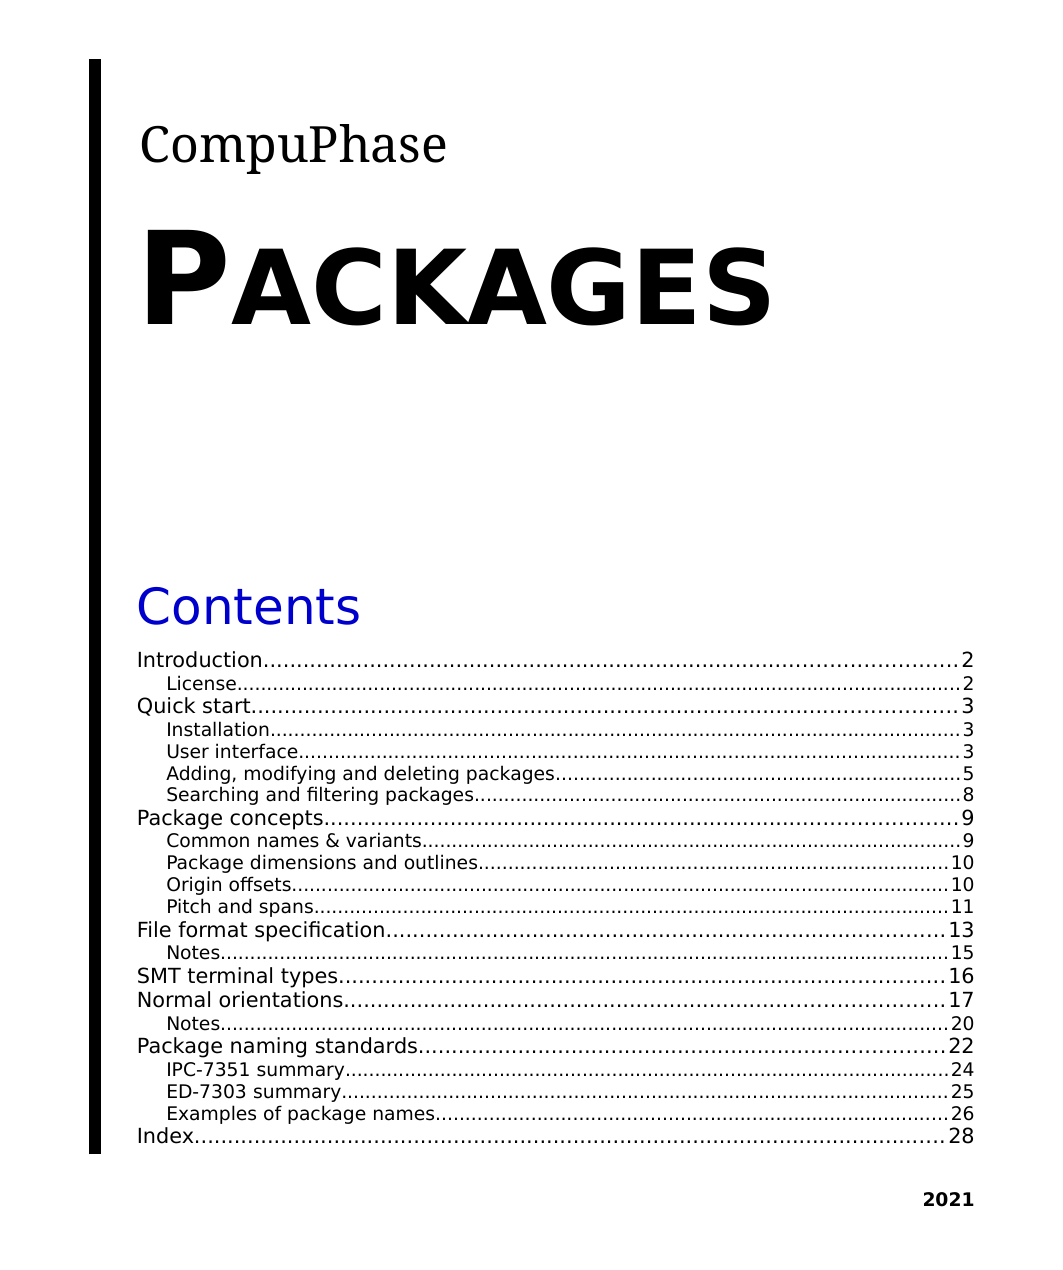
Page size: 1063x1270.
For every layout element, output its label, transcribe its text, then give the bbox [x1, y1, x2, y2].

text Introduction 2 [137, 648, 974, 673]
text Pitch and spans 11 [137, 896, 974, 918]
text Origin offsets 10 [137, 874, 974, 896]
text IPC-7351 summary 24 [137, 1059, 974, 1081]
text Index 28 [137, 1124, 974, 1149]
text Notes 20 [137, 1013, 974, 1034]
subtitle Contents [137, 578, 974, 636]
text Adding, modifying and deleting packages 5 [137, 762, 974, 784]
text License 2 [137, 673, 974, 694]
text Searching and filtering packages 8 [137, 784, 974, 806]
text Installation 3 [137, 719, 974, 741]
text Package dimensions and outlines 10 [137, 852, 974, 874]
text File format specification 13 [137, 918, 974, 942]
text Quick start 3 [137, 694, 974, 719]
text Notes 15 [137, 942, 974, 964]
text CompuPhase [137, 106, 974, 180]
text SMT terminal types 16 [137, 964, 974, 988]
text Normal orientations 17 [137, 988, 974, 1013]
text Examples of package names 26 [137, 1103, 974, 1124]
text Package naming standards 22 [137, 1034, 974, 1059]
text Package concepts 9 [137, 806, 974, 831]
text ED-7303 summary 25 [137, 1081, 974, 1103]
text User interface 3 [137, 741, 974, 762]
text Packages [137, 205, 974, 355]
text Common names & variants 9 [137, 831, 974, 852]
